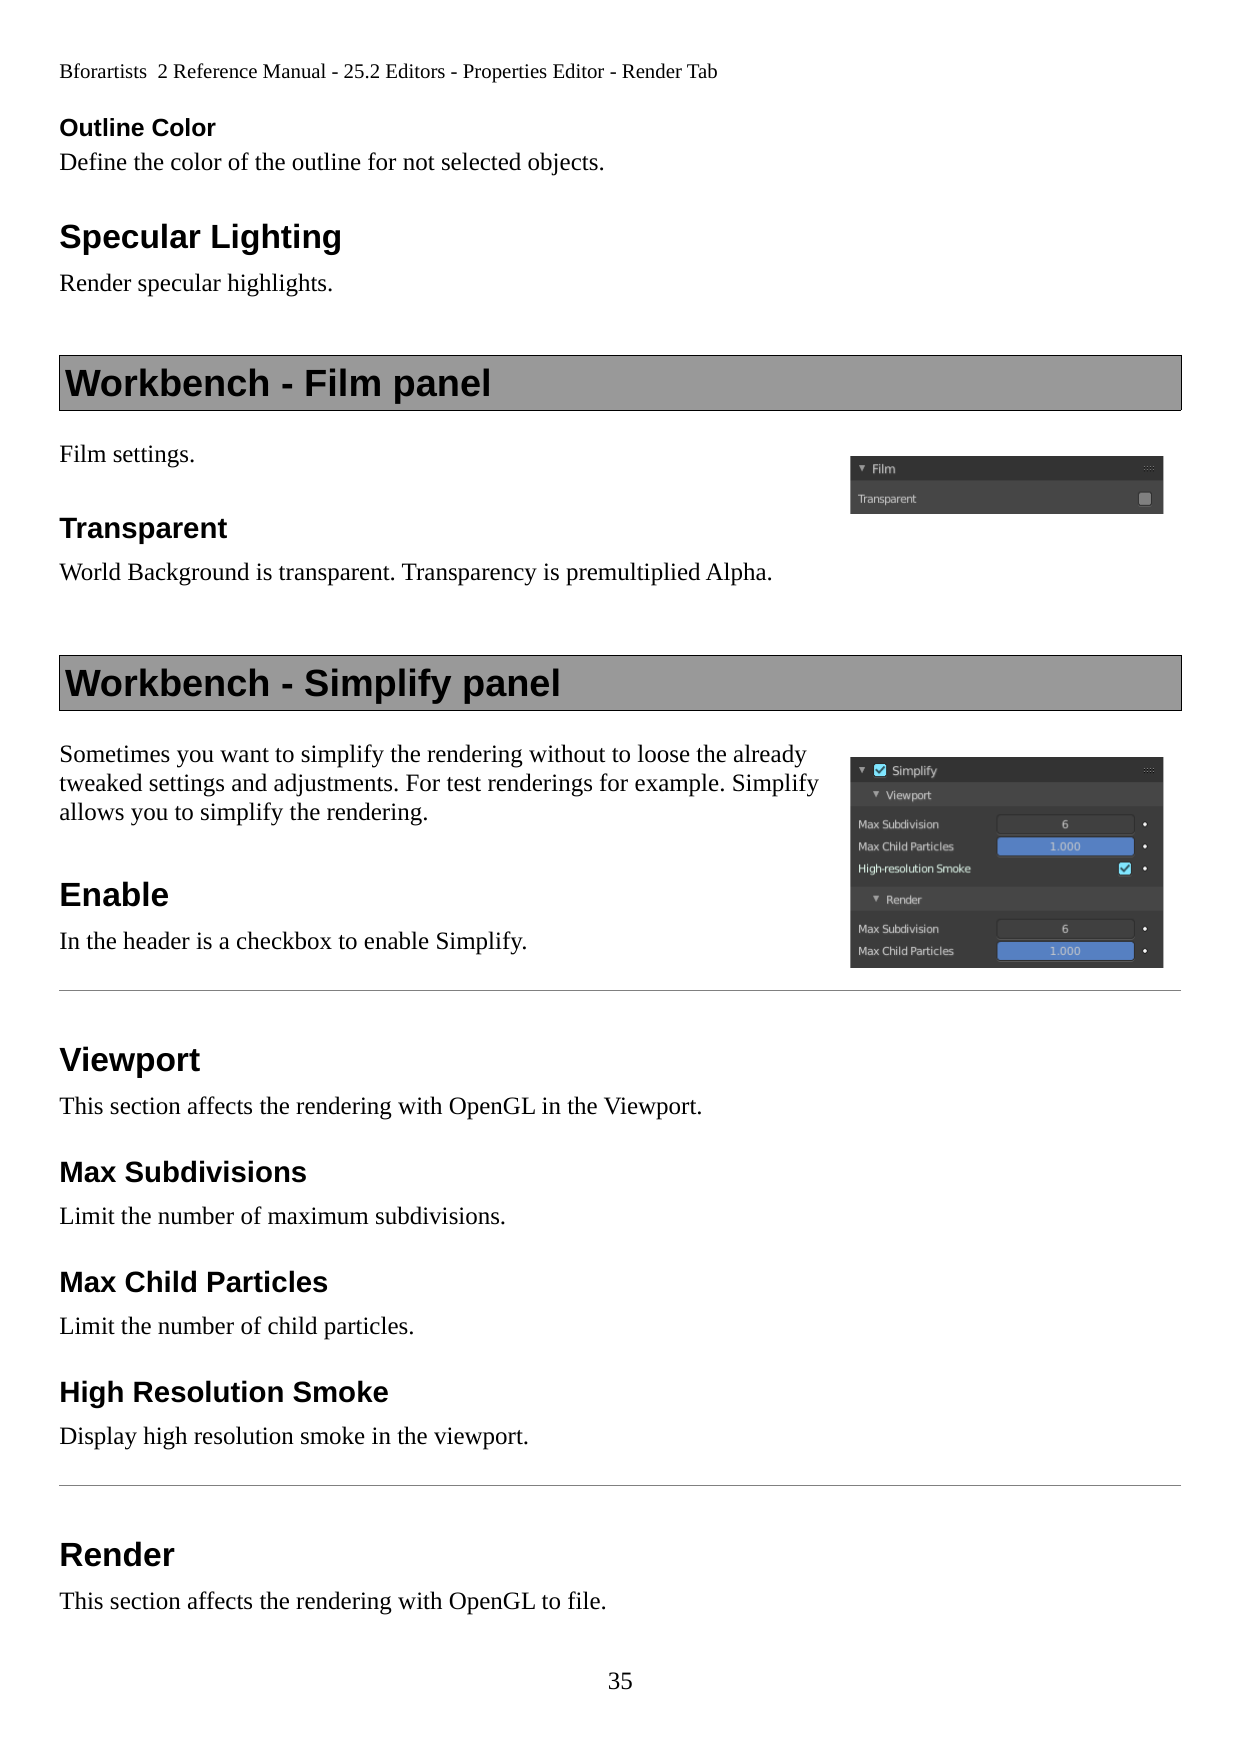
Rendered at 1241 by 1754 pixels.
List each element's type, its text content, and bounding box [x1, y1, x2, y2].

text Limit the number of maximum subdivisions. [59, 1201, 1181, 1230]
subtitle Outline Color [59, 113, 1181, 141]
text Film settings. [59, 439, 1181, 467]
subtitle High Resolution Smoke [59, 1375, 1181, 1409]
table_header Workbench - Film panel [60, 356, 1181, 410]
text Sometimes you want to simplify the rendering without to loose the already tweaked settings and adjustments. For test renderings for example. Simplify allows you to simplify the rendering. [59, 739, 1181, 826]
text Display high resolution smoke in the viewport. [59, 1421, 1181, 1450]
text Define the color of the outline for not selected objects. [59, 147, 1181, 176]
subtitle Viewport [59, 1040, 1181, 1079]
subtitle Max Subdivisions [59, 1155, 1181, 1189]
text In the header is a checkbox to enable Simplify. [59, 926, 850, 955]
picture [850, 456, 1164, 514]
subtitle Specular Lighting [59, 217, 1181, 256]
subtitle Render [59, 1535, 1181, 1574]
text World Background is transparent. Transparency is premultiplied Alpha. [59, 557, 1181, 586]
text This section affects the rendering with OpenGL in the Viewport. [59, 1091, 1181, 1120]
table_header Workbench - Simplify panel [60, 656, 1181, 710]
subtitle Max Child Particles [59, 1265, 1181, 1299]
subtitle Enable [59, 875, 850, 914]
subtitle [1164, 875, 1181, 914]
text Limit the number of child particles. [59, 1311, 1181, 1340]
text This section affects the rendering with OpenGL to file. [59, 1586, 1181, 1615]
subtitle Transparent [59, 511, 1181, 544]
text Render specular highlights. [59, 268, 1181, 297]
picture [850, 757, 1164, 968]
